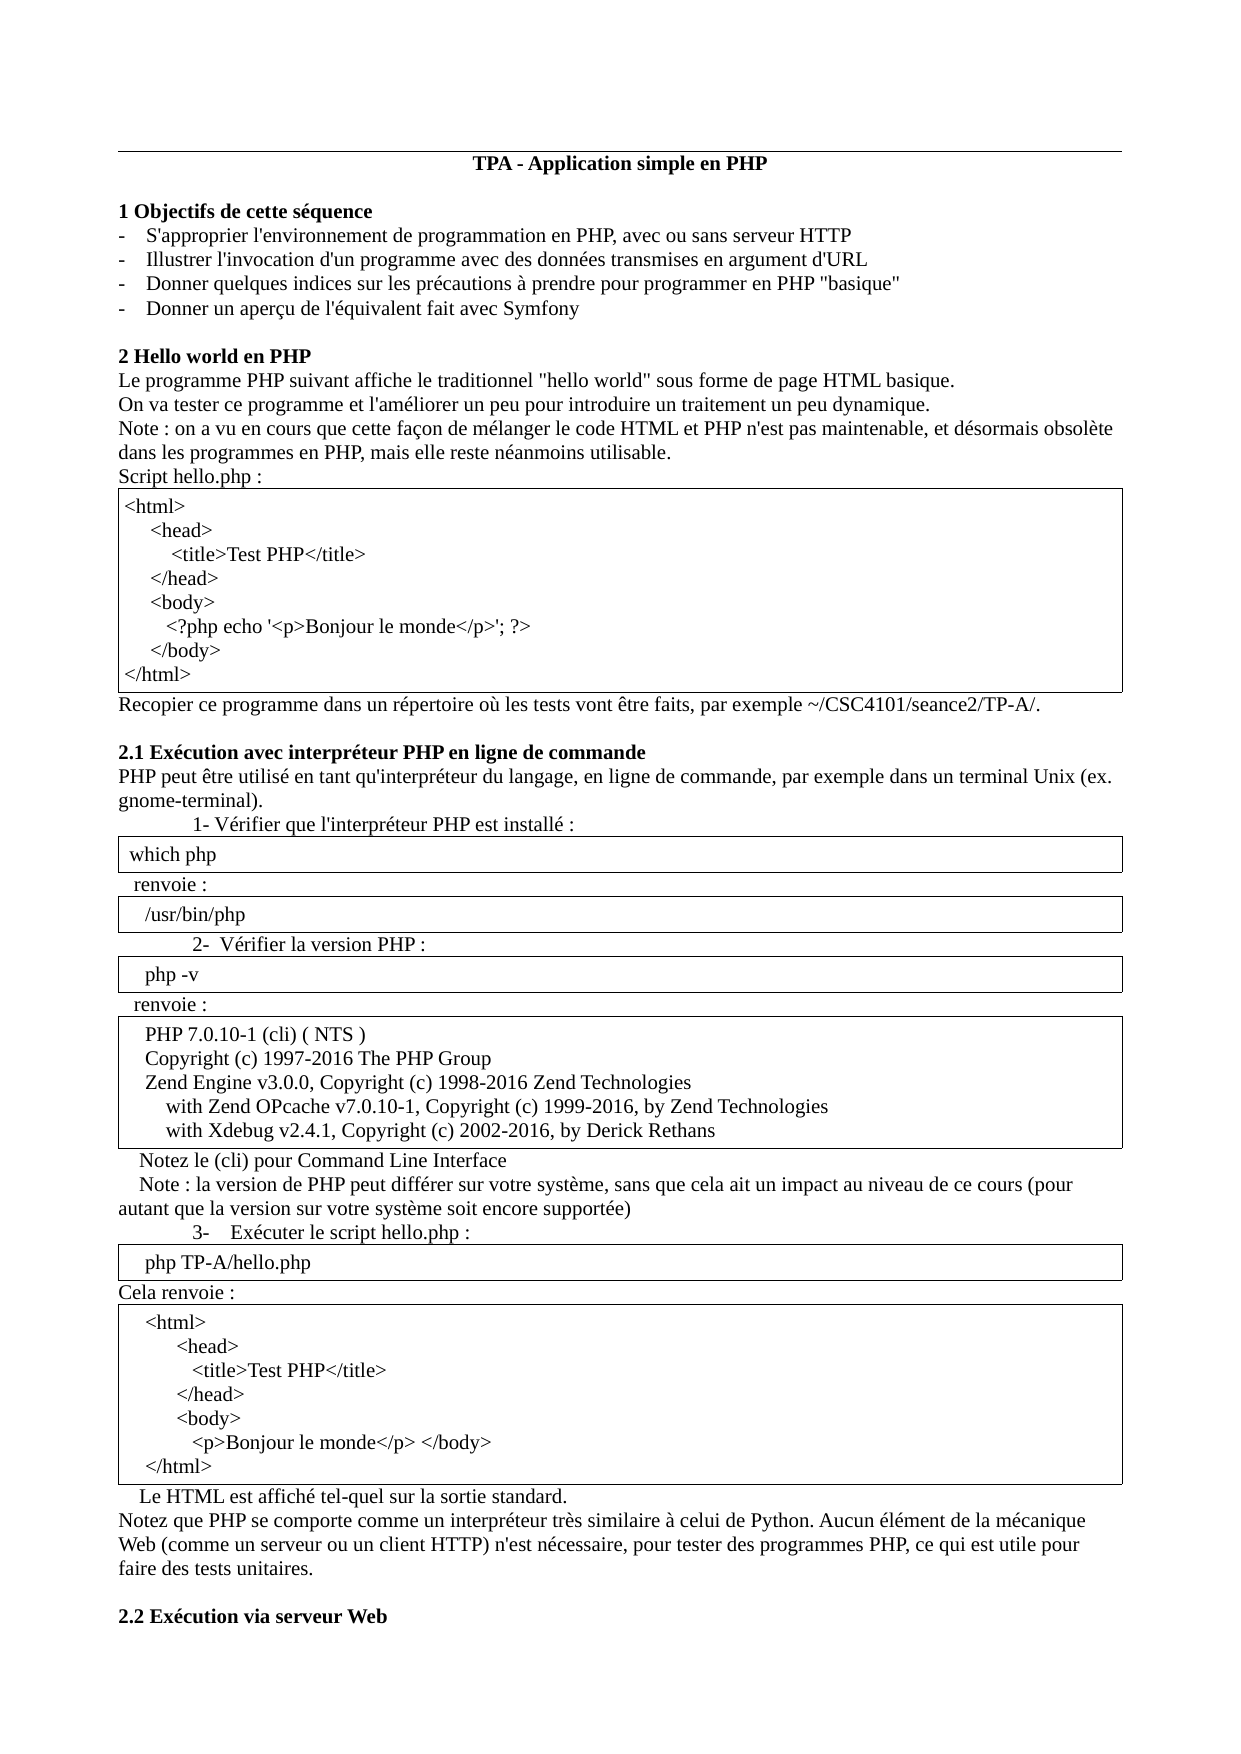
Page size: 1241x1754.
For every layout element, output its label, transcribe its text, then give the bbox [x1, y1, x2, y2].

text Script hello.php : [118, 464, 1122, 488]
table_header <html> <head> <title>Test PHP</title> </head> <body> <?php echo '<p>Bonjour le monde</p>'; ?> </body> </html> [119, 489, 1122, 692]
text Note : on a vu en cours que cette façon de mélanger le code HTML et PHP n'est pas maintenable, et désormais obsolète dans les programmes en PHP, mais elle reste néanmoins utilisable. [118, 416, 1122, 464]
text 1 Objectifs de cette séquence [118, 199, 1122, 223]
text 2- Vérifier la version PHP : [118, 933, 1122, 956]
table_header /usr/bin/php [119, 897, 1122, 932]
text Notez que PHP se comporte comme un interpréteur très similaire à celui de Python. Aucun élément de la mécanique Web (comme un serveur ou un client HTTP) n'est nécessaire, pour tester des programmes PHP, ce qui est utile pour faire des tests unitaires. [118, 1508, 1122, 1580]
text Le programme PHP suivant affiche le traditionnel "hello world" sous forme de page HTML basique. [118, 368, 1122, 392]
text On va tester ce programme et l'améliorer un peu pour introduire un traitement un peu dynamique. [118, 392, 1122, 416]
text TPA - Application simple en PHP [118, 152, 1122, 175]
text - Illustrer l'invocation d'un programme avec des données transmises en argument d'URL [118, 247, 1122, 271]
table_header php -v [119, 957, 1122, 992]
text 1- Vérifier que l'interpréteur PHP est installé : [118, 812, 1122, 836]
text 3- Exécuter le script hello.php : [118, 1220, 1122, 1244]
text PHP peut être utilisé en tant qu'interpréteur du langage, en ligne de commande, par exemple dans un terminal Unix (ex. gnome-terminal). [118, 764, 1122, 812]
table_header <html> <head> <title>Test PHP</title> </head> <body> <p>Bonjour le monde</p> </body> </html> [119, 1305, 1122, 1484]
text renvoie : [118, 993, 1122, 1016]
text - Donner quelques indices sur les précautions à prendre pour programmer en PHP "basique" [118, 271, 1122, 295]
text Recopier ce programme dans un répertoire où les tests vont être faits, par exemple ~/CSC4101/seance2/TP-A/. [118, 693, 1122, 716]
text renvoie : [118, 873, 1122, 896]
text - S'approprier l'environnement de programmation en PHP, avec ou sans serveur HTTP [118, 223, 1122, 247]
text 2 Hello world en PHP [118, 343, 1122, 368]
table_header which php [119, 837, 1122, 872]
text 2.2 Exécution via serveur Web [118, 1604, 1122, 1628]
text Cela renvoie : [118, 1281, 1122, 1304]
text Le HTML est affiché tel-quel sur la sortie standard. [118, 1485, 1122, 1508]
text Note : la version de PHP peut différer sur votre système, sans que cela ait un impact au niveau de ce cours (pour autant que la version sur votre système soit encore supportée) [118, 1172, 1122, 1220]
text 2.1 Exécution avec interpréteur PHP en ligne de commande [118, 740, 1122, 764]
table_header php TP-A/hello.php [119, 1245, 1122, 1280]
table_header PHP 7.0.10-1 (cli) ( NTS ) Copyright (c) 1997-2016 The PHP Group Zend Engine v3.0.0, Copyright (c) 1998-2016 Zend Technologies with Zend OPcache v7.0.10-1, Copyright (c) 1999-2016, by Zend Technologies with Xdebug v2.4.1, Copyright (c) 2002-2016, by Derick Rethans [119, 1017, 1122, 1148]
text - Donner un aperçu de l'équivalent fait avec Symfony [118, 295, 1122, 319]
text Notez le (cli) pour Command Line Interface [118, 1149, 1122, 1172]
